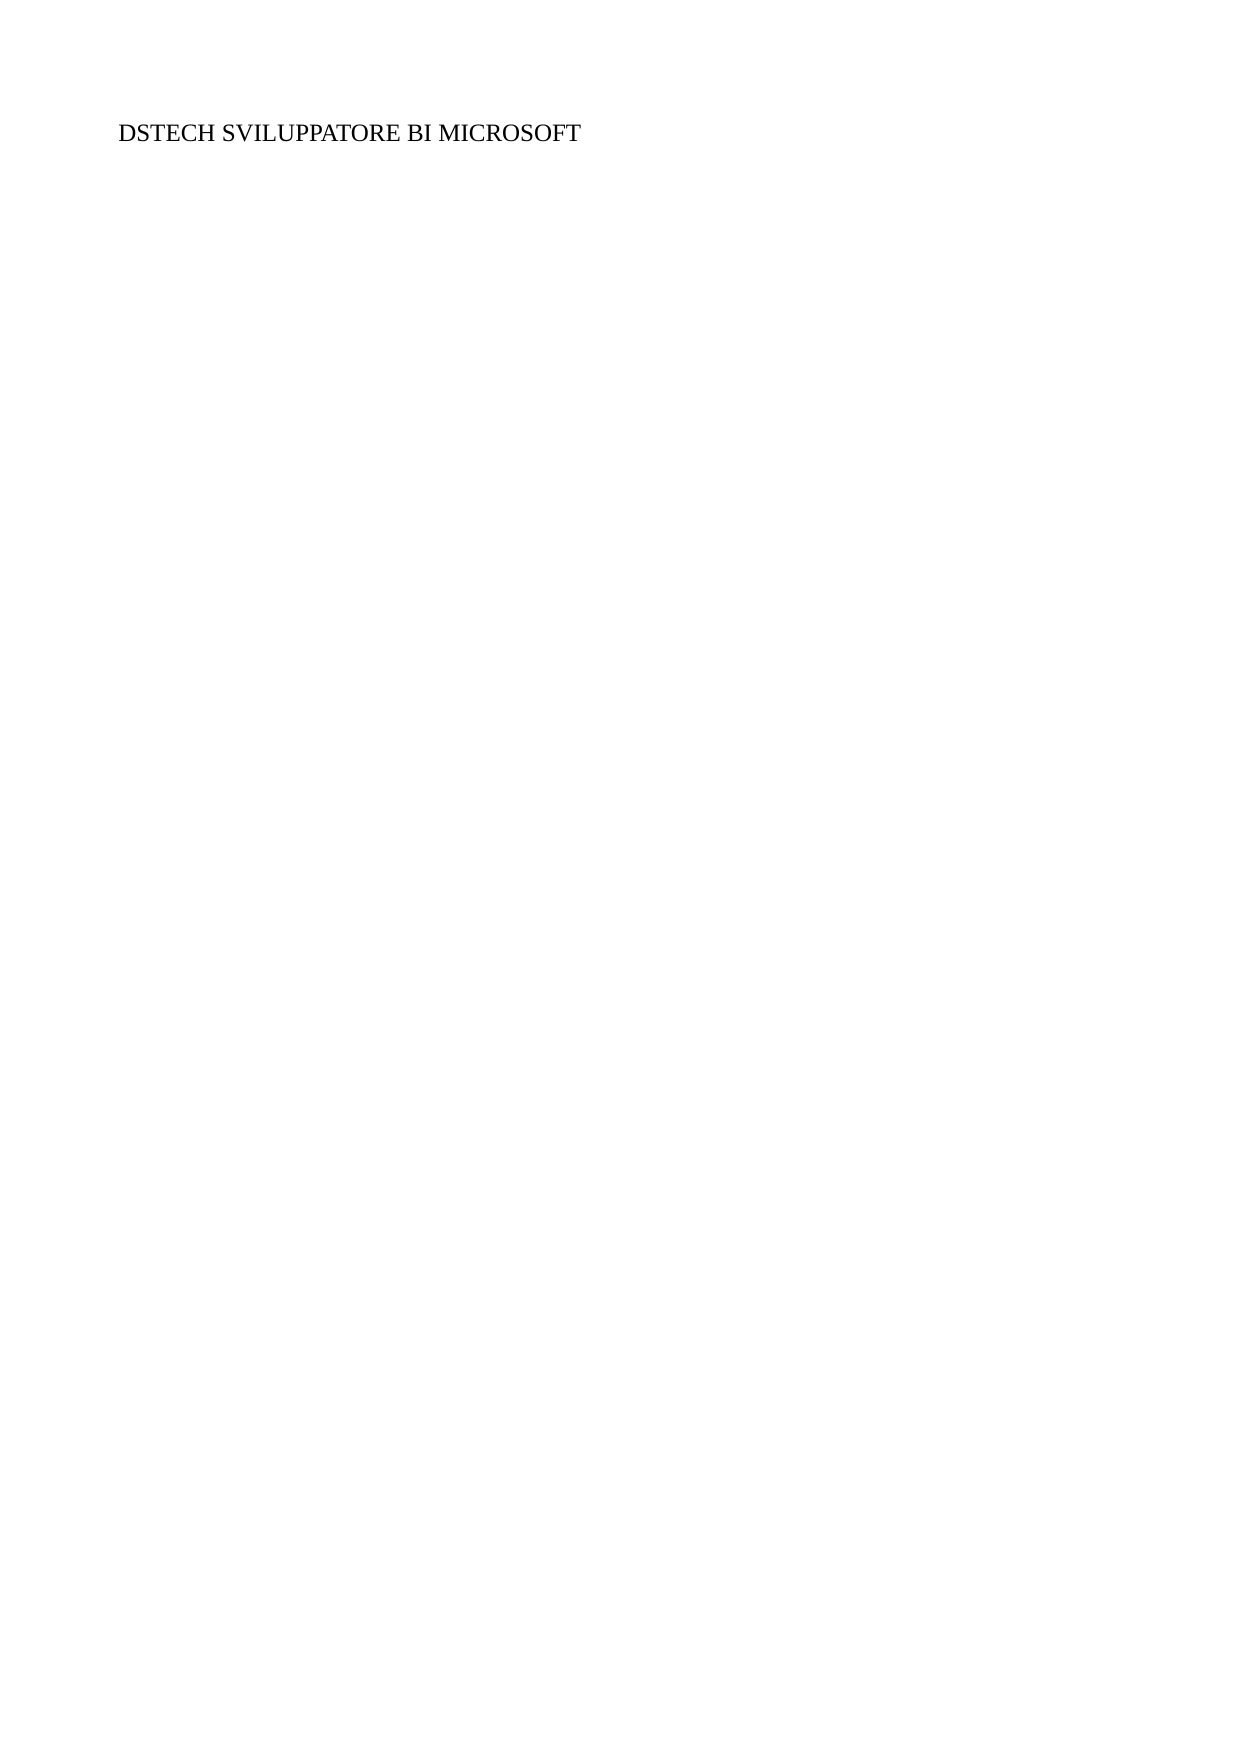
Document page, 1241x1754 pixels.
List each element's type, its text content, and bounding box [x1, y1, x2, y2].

text DSTECH SVILUPPATORE BI MICROSOFT [118, 118, 1122, 147]
